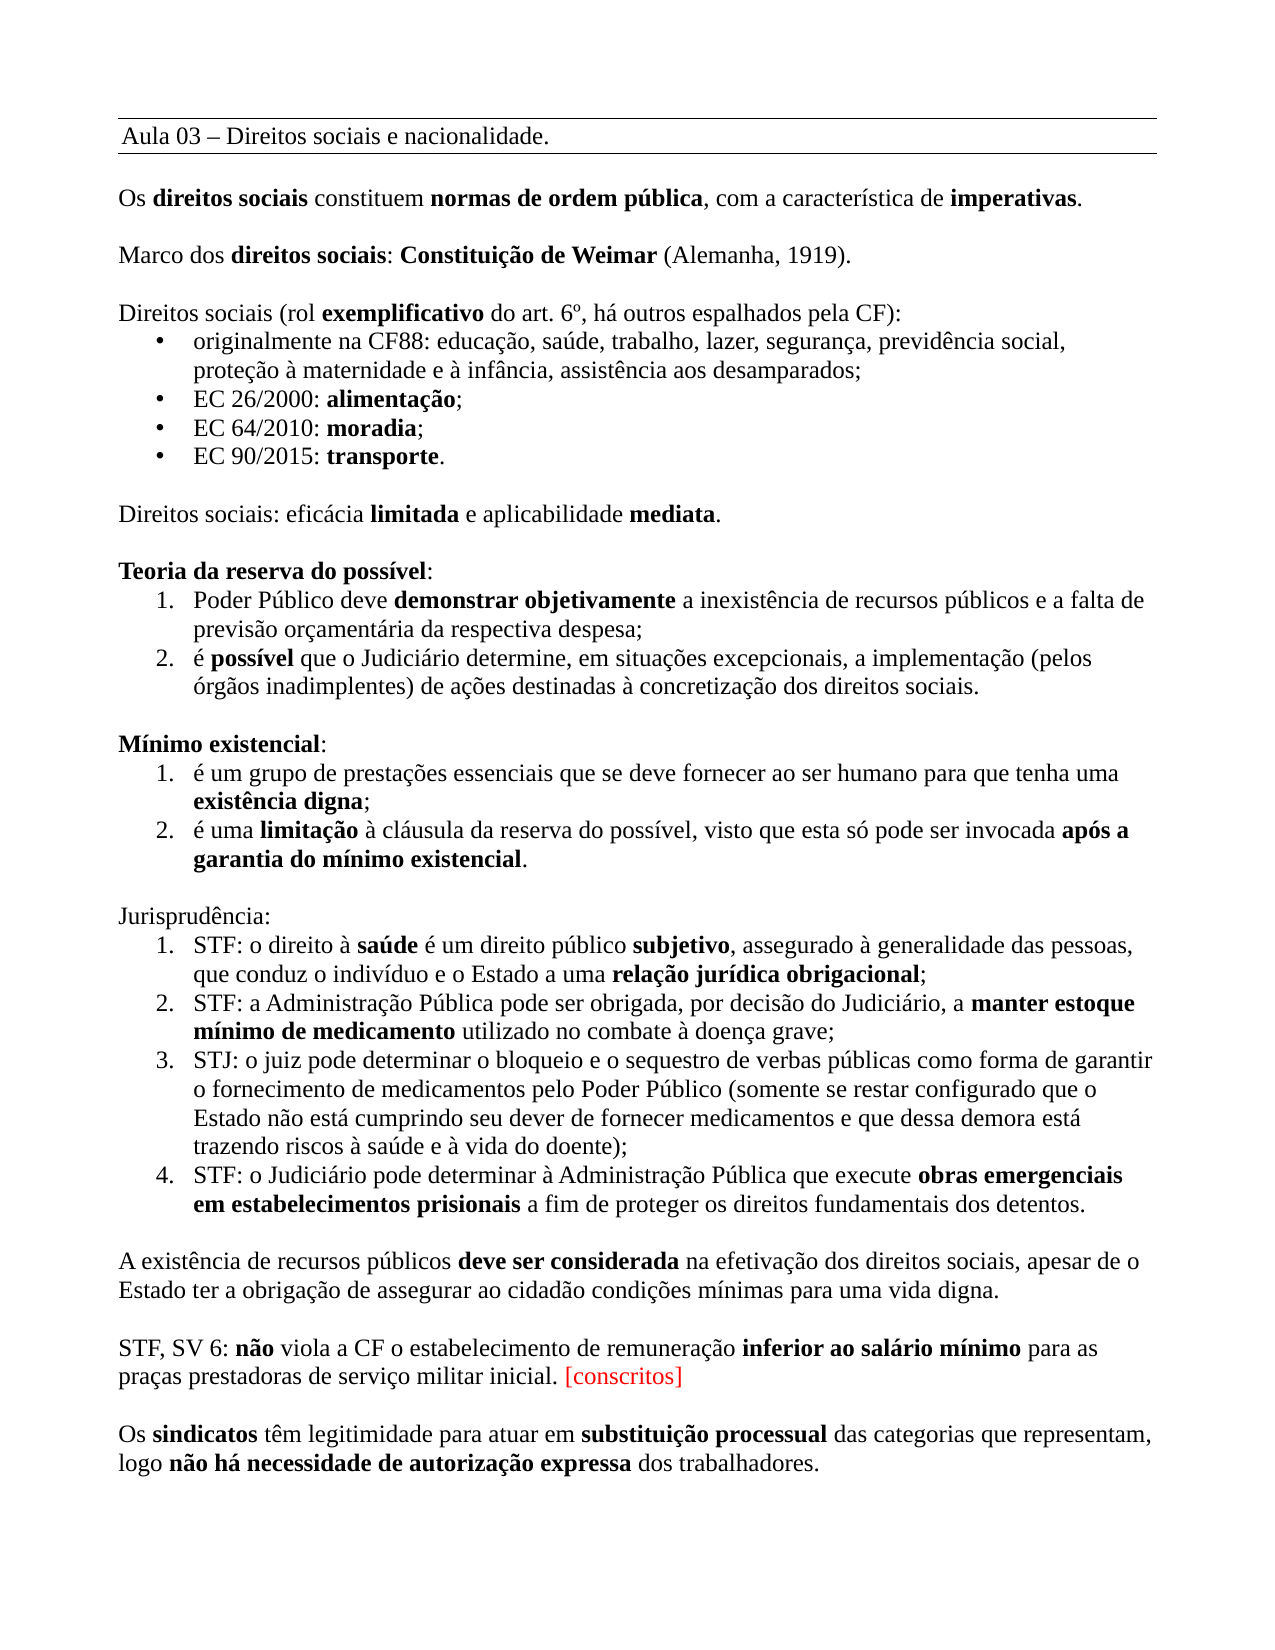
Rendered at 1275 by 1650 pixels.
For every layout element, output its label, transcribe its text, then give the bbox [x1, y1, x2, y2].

list STF: o Judiciário pode determinar à Administração Pública que execute obras emergenciais em estabelecimentos prisionais a fim de proteger os direitos fundamentais dos detentos. [156, 1160, 1157, 1218]
text Os direitos sociais constituem normas de ordem pública, com a característica de imperativas. [118, 183, 1157, 211]
text Direitos sociais: eficácia limitada e aplicabilidade mediata. [118, 499, 1157, 528]
list é uma limitação à cláusula da reserva do possível, visto que esta só pode ser invocada após a garantia do mínimo existencial. [156, 815, 1157, 873]
text Direitos sociais (rol exemplificativo do art. 6º, há outros espalhados pela CF): [118, 298, 1157, 326]
text STF, SV 6: não viola a CF o estabelecimento de remuneração inferior ao salário mínimo para as praças prestadoras de serviço militar inicial. [conscritos] [118, 1333, 1157, 1390]
list é um grupo de prestações essenciais que se deve fornecer ao ser humano para que tenha uma existência digna; [156, 758, 1157, 815]
list STJ: o juiz pode determinar o bloqueio e o sequestro de verbas públicas como forma de garantir o fornecimento de medicamentos pelo Poder Público (somente se restar configurado que o Estado não está cumprindo seu dever de fornecer medicamentos e que dessa demora está trazendo riscos à saúde e à vida do doente); [156, 1045, 1157, 1160]
text Marco dos direitos sociais: Constituição de Weimar (Alemanha, 1919). [118, 240, 1157, 269]
list STF: o direito à saúde é um direito público subjetivo, assegurado à generalidade das pessoas, que conduz o indivíduo e o Estado a uma relação jurídica obrigacional; [156, 930, 1157, 988]
list STF: a Administração Pública pode ser obrigada, por decisão do Judiciário, a manter estoque mínimo de medicamento utilizado no combate à doença grave; [156, 988, 1157, 1045]
list originalmente na CF88: educação, saúde, trabalho, lazer, segurança, previdência social, proteção à maternidade e à infância, assistência aos desamparados; [156, 326, 1157, 384]
list Poder Público deve demonstrar objetivamente a inexistência de recursos públicos e a falta de previsão orçamentária da respectiva despesa; [156, 585, 1157, 643]
list EC 64/2010: moradia; [156, 413, 1157, 441]
list é possível que o Judiciário determine, em situações excepcionais, a implementação (pelos órgãos inadimplentes) de ações destinadas à concretização dos direitos sociais. [156, 643, 1157, 700]
text Os sindicatos têm legitimidade para atuar em substituição processual das categorias que representam, logo não há necessidade de autorização expressa dos trabalhadores. [118, 1419, 1157, 1476]
text A existência de recursos públicos deve ser considerada na efetivação dos direitos sociais, apesar de o Estado ter a obrigação de assegurar ao cidadão condições mínimas para uma vida digna. [118, 1246, 1157, 1304]
text Teoria da reserva do possível: [118, 556, 1157, 585]
text Jurisprudência: [118, 901, 1157, 930]
text Mínimo existencial: [118, 729, 1157, 758]
list EC 90/2015: transporte. [156, 441, 1157, 470]
list EC 26/2000: alimentação; [156, 384, 1157, 413]
